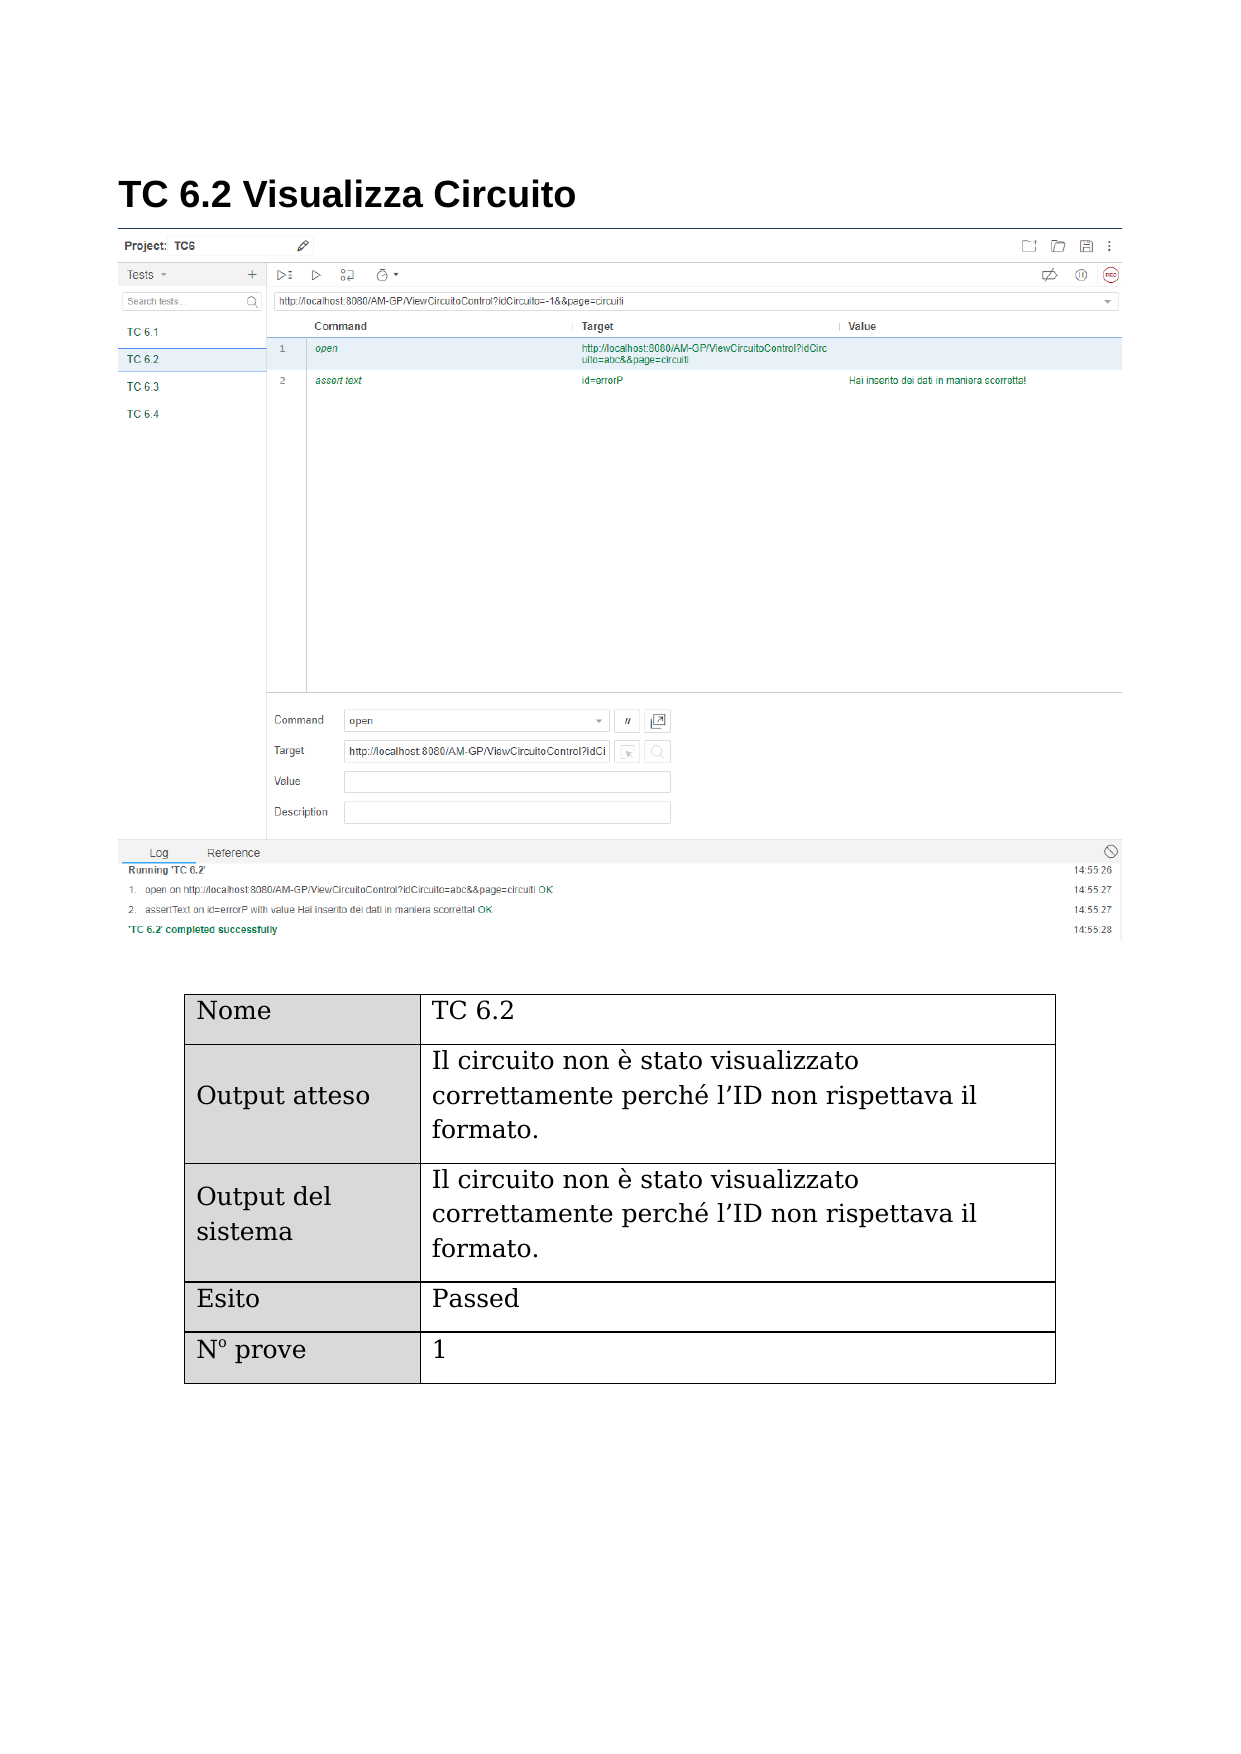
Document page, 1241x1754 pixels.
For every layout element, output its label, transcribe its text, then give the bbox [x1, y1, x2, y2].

table_cell Il circuito non è stato visualizzato correttamente perché l’ID non rispettava il formato. [421, 1164, 1055, 1281]
table_cell Output del sistema [185, 1164, 420, 1281]
table_cell 1 [421, 1333, 1055, 1383]
subtitle TC 6.2 Visualizza Circuito [118, 172, 1122, 216]
table_cell Esito [185, 1283, 420, 1331]
table_cell No prove [185, 1333, 420, 1383]
table_header TC 6.2 [421, 995, 1055, 1044]
table_cell Output atteso [185, 1045, 420, 1163]
picture [118, 228, 1123, 941]
table_cell Passed [421, 1283, 1055, 1331]
table_header Nome [185, 995, 420, 1044]
table_cell Il circuito non è stato visualizzato correttamente perché l’ID non rispettava il formato. [421, 1045, 1055, 1163]
